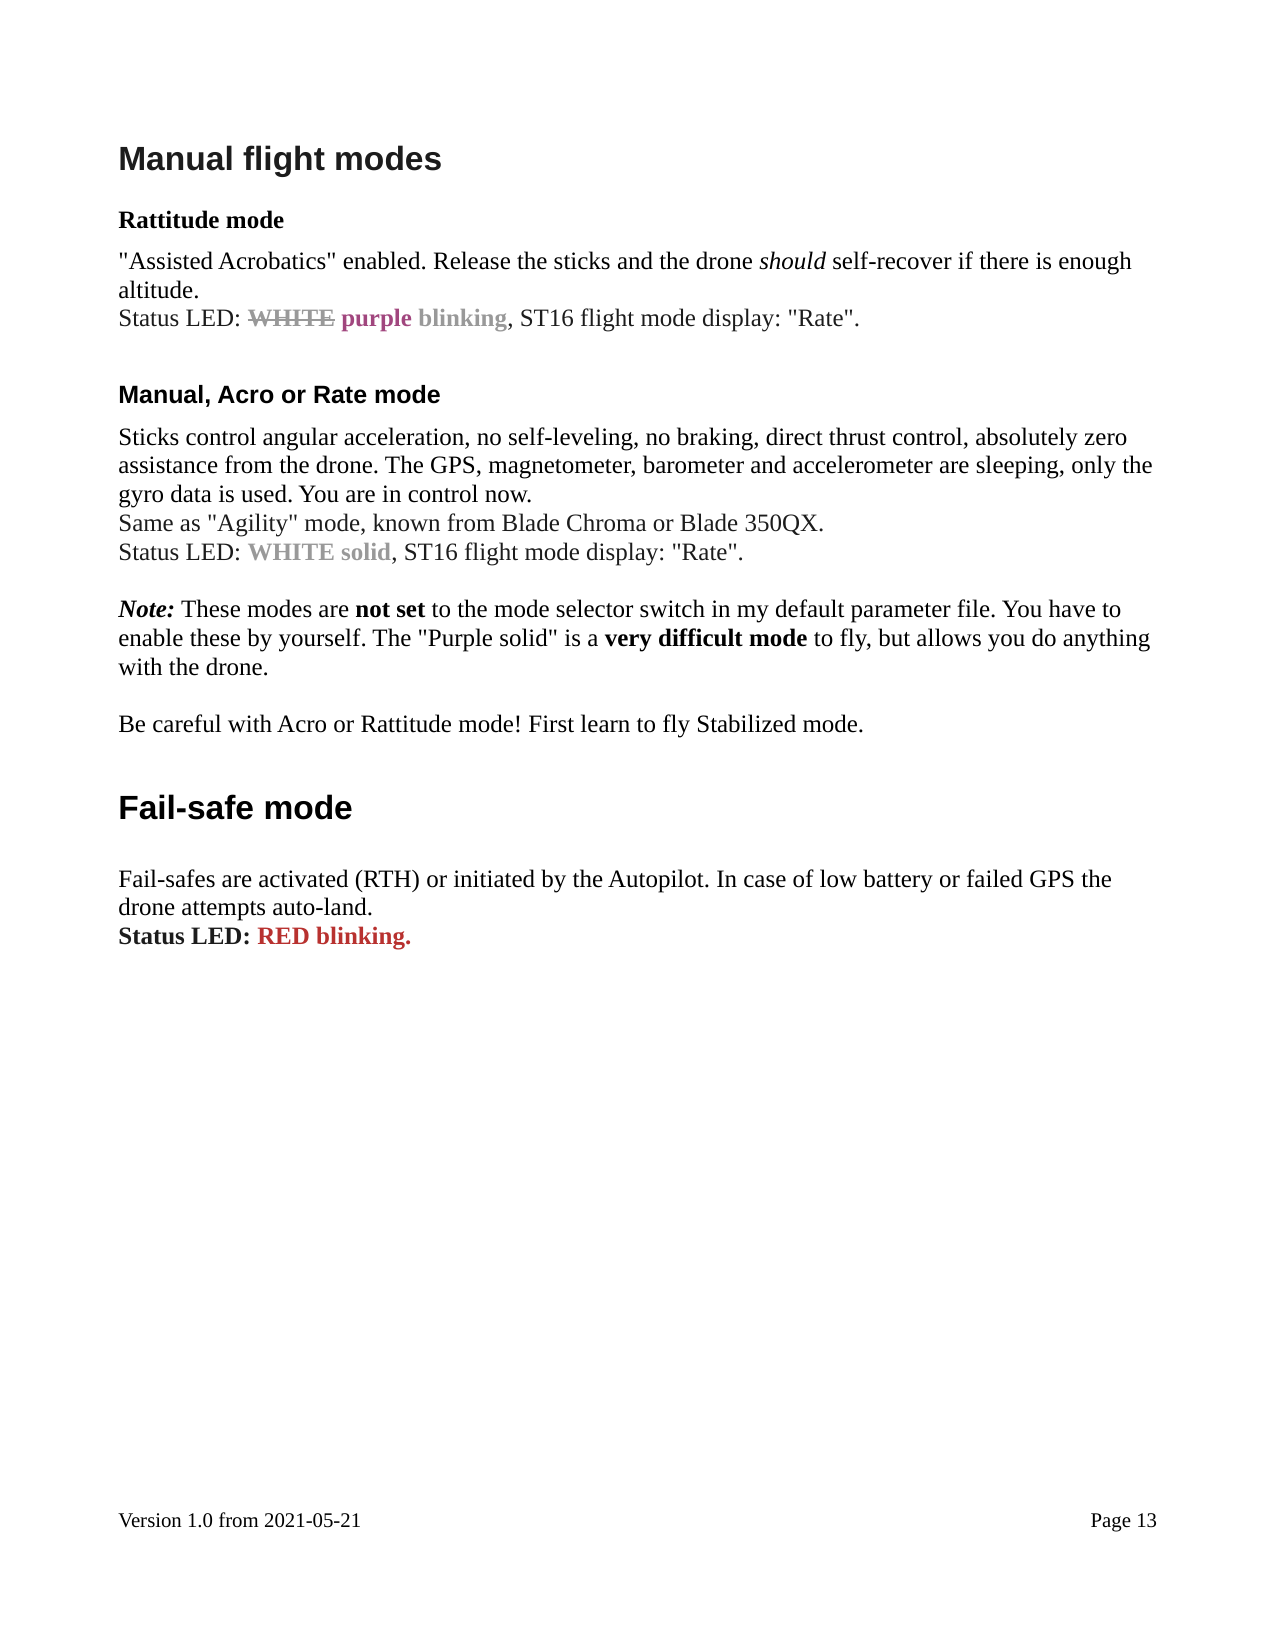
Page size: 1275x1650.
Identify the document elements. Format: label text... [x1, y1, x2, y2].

subtitle Fail-safes are activated (RTH) or initiated by the Autopilot. In case of low battery or failed GPS the drone attempts auto-land. Status LED: RED blinking. [118, 864, 1157, 950]
text Same as "Agility" mode, known from Blade Chroma or Blade 350QX. Status LED: WHITE solid, ST16 flight mode display: "Rate". [118, 508, 1157, 566]
subtitle Manual, Acro or Rate mode [118, 347, 1157, 409]
text Note: These modes are not set to the mode selector switch in my default parameter file. You have to enable these by yourself. The "Purple solid" is a very difficult mode to fly, but allows you do anything with the drone. [118, 594, 1157, 681]
subtitle Rattitude mode [118, 205, 1157, 233]
subtitle Fail-safe mode [118, 788, 1157, 826]
text Be careful with Acro or Rattitude mode! First learn to fly Stabilized mode. [118, 709, 1157, 738]
text Status LED: WHITE purple blinking, ST16 flight mode display: "Rate". [118, 303, 1157, 332]
text Sticks control angular acceleration, no self-leveling, no braking, direct thrust control, absolutely zero assistance from the drone. The GPS, magnetometer, barometer and accelerometer are sleeping, only the gyro data is used. You are in control now. [118, 422, 1157, 508]
subtitle Manual flight modes [118, 139, 1157, 178]
text "Assisted Acrobatics" enabled. Release the sticks and the drone should self-recover if there is enough altitude. [118, 246, 1157, 303]
